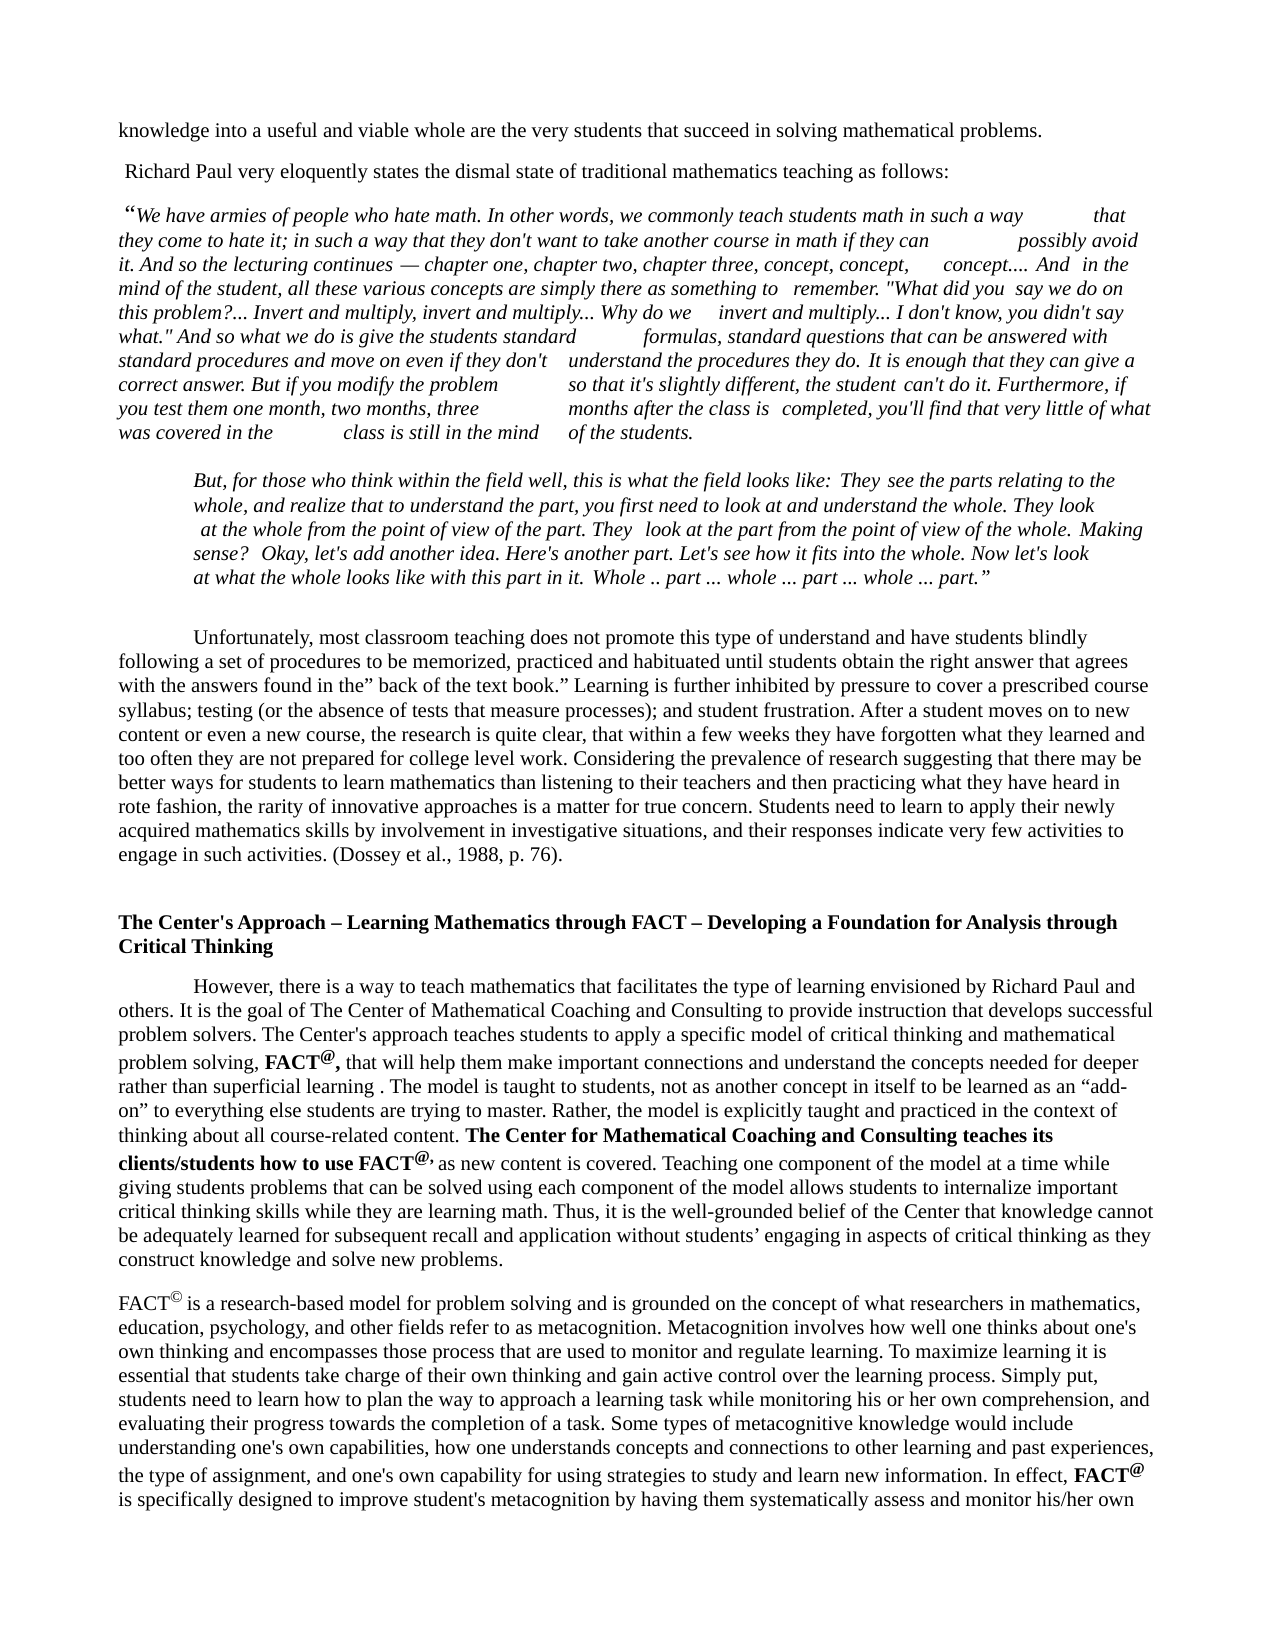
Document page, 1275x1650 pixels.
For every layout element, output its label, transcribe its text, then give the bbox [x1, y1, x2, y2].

text FACT© is a research-based model for problem solving and is grounded on the concept of what researchers in mathematics, education, psychology, and other fields refer to as metacognition. Metacognition involves how well one thinks about one's own thinking and encompasses those process that are used to monitor and regulate learning. To maximize learning it is essential that students take charge of their own thinking and gain active control over the learning process. Simply put, students need to learn how to plan the way to approach a learning task while monitoring his or her own comprehension, and evaluating their progress towards the completion of a task. Some types of metacognitive knowledge would include understanding one's own capabilities, how one understands concepts and connections to other learning and past experiences, the type of assignment, and one's own capability for using strategies to study and learn new information. In effect, FACT@ is specifically designed to improve student's metacognition by having them systematically assess and monitor his/her own [118, 1287, 1157, 1511]
text knowledge into a useful and viable whole are the very students that succeed in solving mathematical problems. [118, 118, 1157, 142]
text Unfortunately, most classroom teaching does not promote this type of understand and have students blindly following a set of procedures to be memorized, practiced and habituated until students obtain the right answer that agrees with the answers found in the” back of the text book.” Learning is further inhibited by pressure to cover a prescribed course syllabus; testing (or the absence of tests that measure processes); and student frustration. After a student moves on to new content or even a new course, the research is quite clear, that within a few weeks they have forgotten what they learned and too often they are not prepared for college level work. Considering the prevalence of research suggesting that there may be better ways for students to learn mathematics than listening to their teachers and then practicing what they have heard in rote fashion, the rarity of innovative approaches is a matter for true concern. Students need to learn to apply their newly acquired mathematics skills by involvement in investigative situations, and their responses indicate very few activities to engage in such activities. (Dossey et al., 1988, p. 76). [118, 625, 1157, 866]
text The Center's Approach – Learning Mathematics through FACT – Developing a Foundation for Analysis through Critical Thinking [118, 910, 1157, 958]
text However, there is a way to teach mathematics that facilitates the type of learning envisioned by Richard Paul and others. It is the goal of The Center of Mathematical Coaching and Consulting to provide instruction that develops successful problem solvers. The Center's approach teaches students to apply a specific model of critical thinking and mathematical problem solving, FACT@, that will help them make important connections and understand the concepts needed for deeper rather than superficial learning . The model is taught to students, not as another concept in itself to be learned as an “add-on” to everything else students are trying to master. Rather, the model is explicitly taught and practiced in the context of thinking about all course-related content. The Center for Mathematical Coaching and Consulting teaches its clients/students how to use FACT@, as new content is covered. Teaching one component of the model at a time while giving students problems that can be solved using each component of the model allows students to internalize important critical thinking skills while they are learning math. Thus, it is the well-grounded belief of the Center that knowledge cannot be adequately learned for subsequent recall and application without students’ engaging in aspects of critical thinking as they construct knowledge and solve new problems. [118, 974, 1157, 1271]
text Richard Paul very eloquently states the dismal state of traditional mathematics teaching as follows: [118, 155, 1157, 183]
text “We have armies of people who hate math. In other words, we commonly teach students math in such a way that they come to hate it; in such a way that they don't want to take another course in math if they can possibly avoid it. And so the lecturing continues — chapter one, chapter two, chapter three, concept, concept, concept.... And in the mind of the student, all these various concepts are simply there as something to remember. "What did you say we do on this problem?... Invert and multiply, invert and multiply... Why do we invert and multiply... I don't know, you didn't say what." And so what we do is give the students standard formulas, standard questions that can be answered with standard procedures and move on even if they don't understand the procedures they do. It is enough that they can give a correct answer. But if you modify the problem so that it's slightly different, the student can't do it. Furthermore, if you test them one month, two months, three months after the class is completed, you'll find that very little of what was covered in the class is still in the mind of the students. But, for those who think within the field well, this is what the field looks like: They see the parts relating to the whole, and realize that to understand the part, you first need to look at and understand the whole. They look at the whole from the point of view of the part. They look at the part from the point of view of the whole. Making sense? Okay, let's add another idea. Here's another part. Let's see how it fits into the whole. Now let's look at what the whole looks like with this part in it. Whole .. part ... whole ... part ... whole ... part.” [118, 199, 1157, 589]
